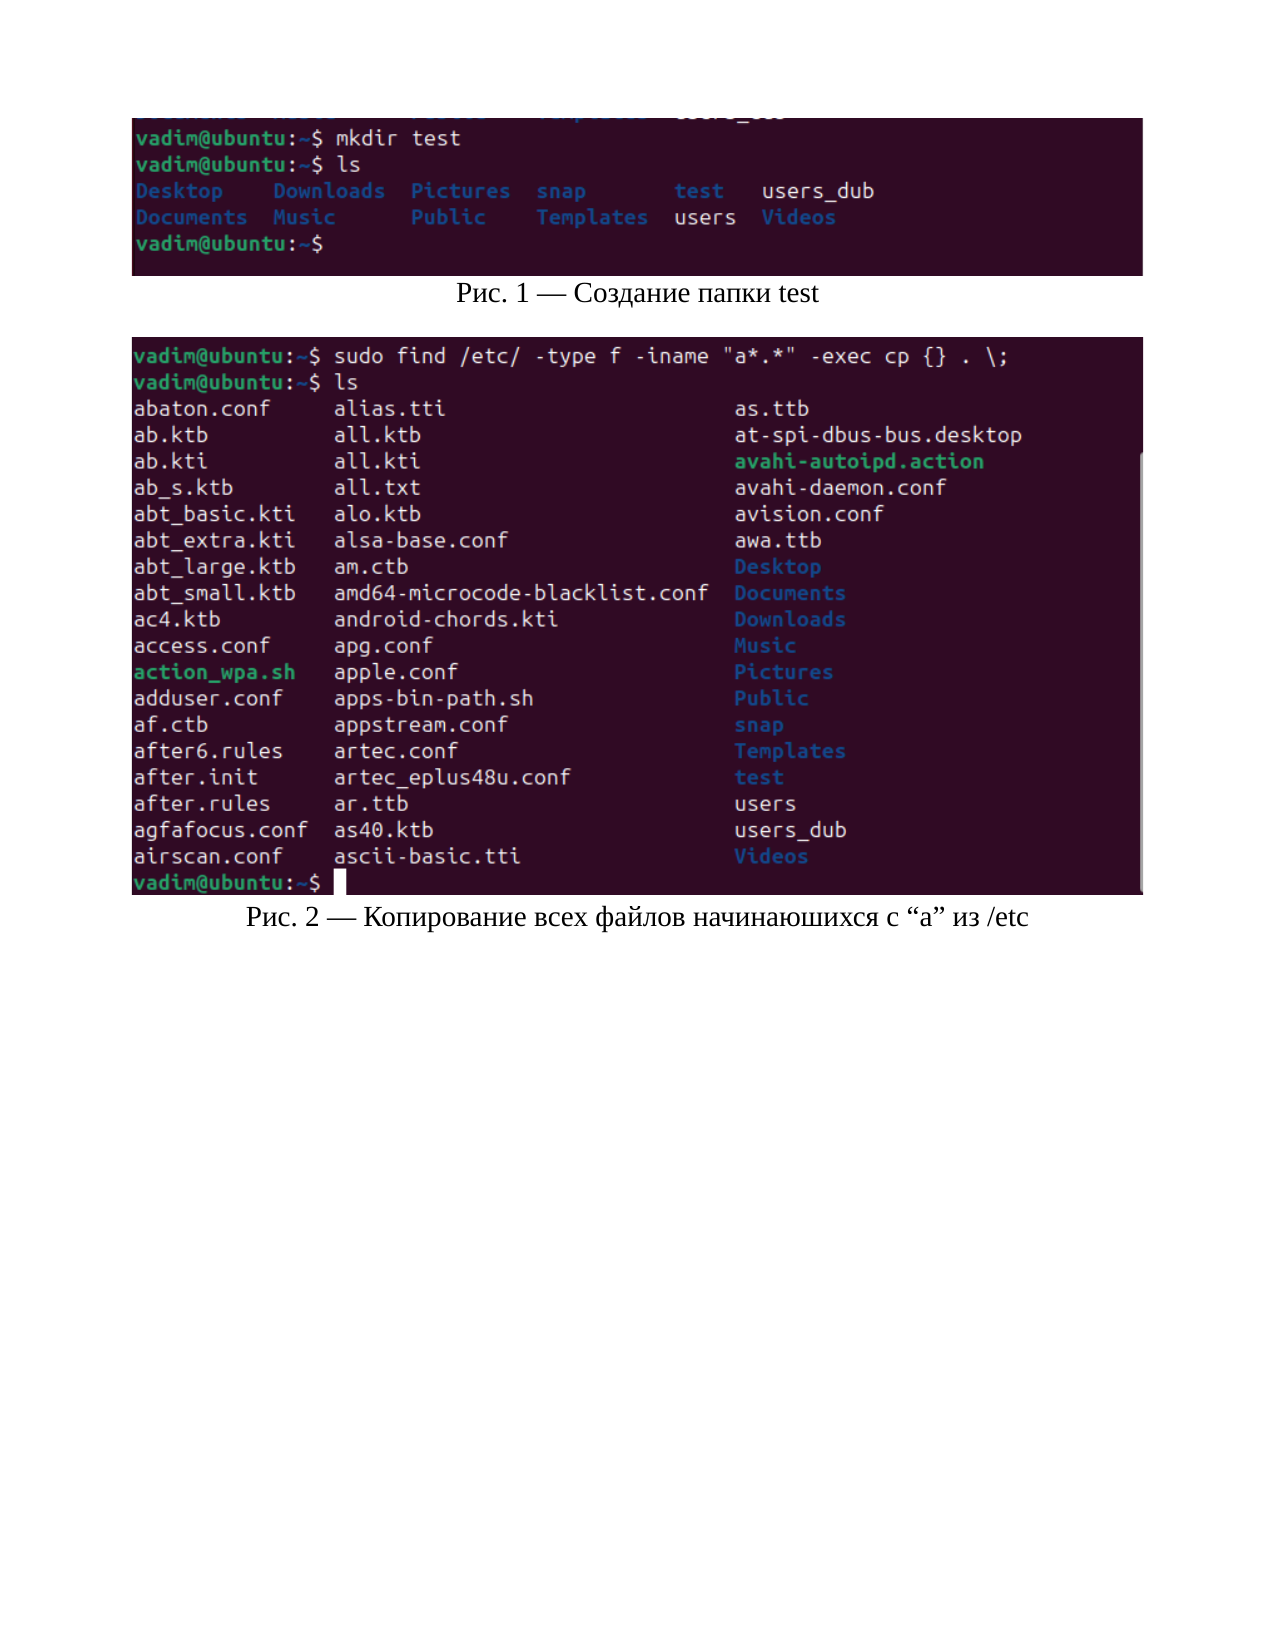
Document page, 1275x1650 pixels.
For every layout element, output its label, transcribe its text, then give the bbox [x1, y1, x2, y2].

picture [131, 337, 1144, 895]
text Рис. 1 — Создание папки test [118, 118, 1157, 309]
picture [131, 118, 1144, 276]
text Рис. 2 — Копирование всех файлов начинаюшихся с “а” из /etc [118, 338, 1157, 933]
